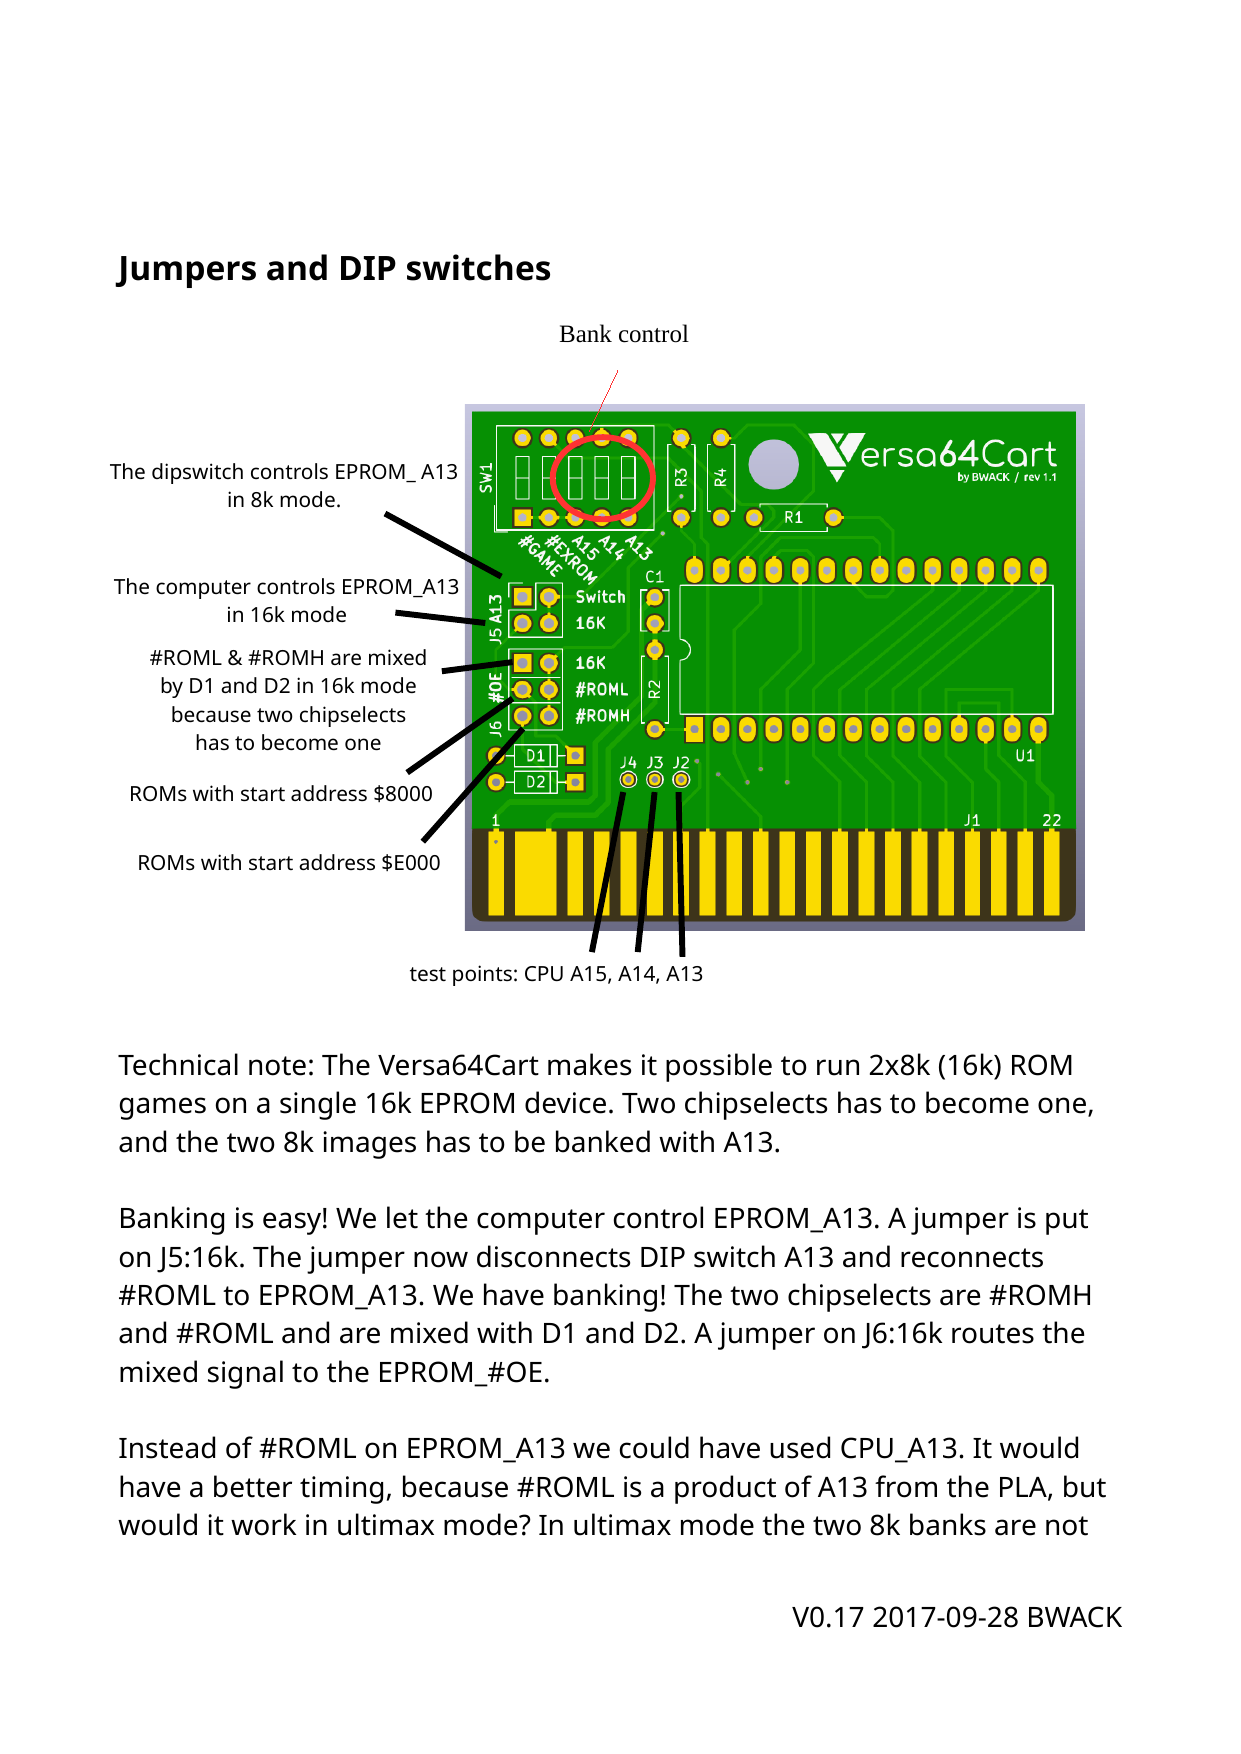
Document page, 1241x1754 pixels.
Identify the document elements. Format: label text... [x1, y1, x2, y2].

text Technical note: The Versa64Cart makes it possible to run 2x8k (16k) ROM games on a single 16k EPROM device. Two chipselects has to become one, and the two 8k images has to be banked with A13. [118, 1045, 1122, 1160]
text Banking is easy! We let the computer control EPROM_A13. A jumper is put on J5:16k. The jumper now disconnects DIP switch A13 and reconnects #ROML to EPROM_A13. We have banking! The two chipselects are #ROMH and #ROML and are mixed with D1 and D2. A jumper on J6:16k routes the mixed signal to the EPROM_#OE. [118, 1198, 1122, 1390]
text Instead of #ROML on EPROM_A13 we could have used CPU_A13. It would have a better timing, because #ROML is a product of A13 from the PLA, but would it work in ultimax mode? In ultimax mode the two 8k banks are not [118, 1428, 1122, 1543]
subtitle Jumpers and DIP switches [118, 245, 1122, 291]
picture [464, 404, 1085, 931]
